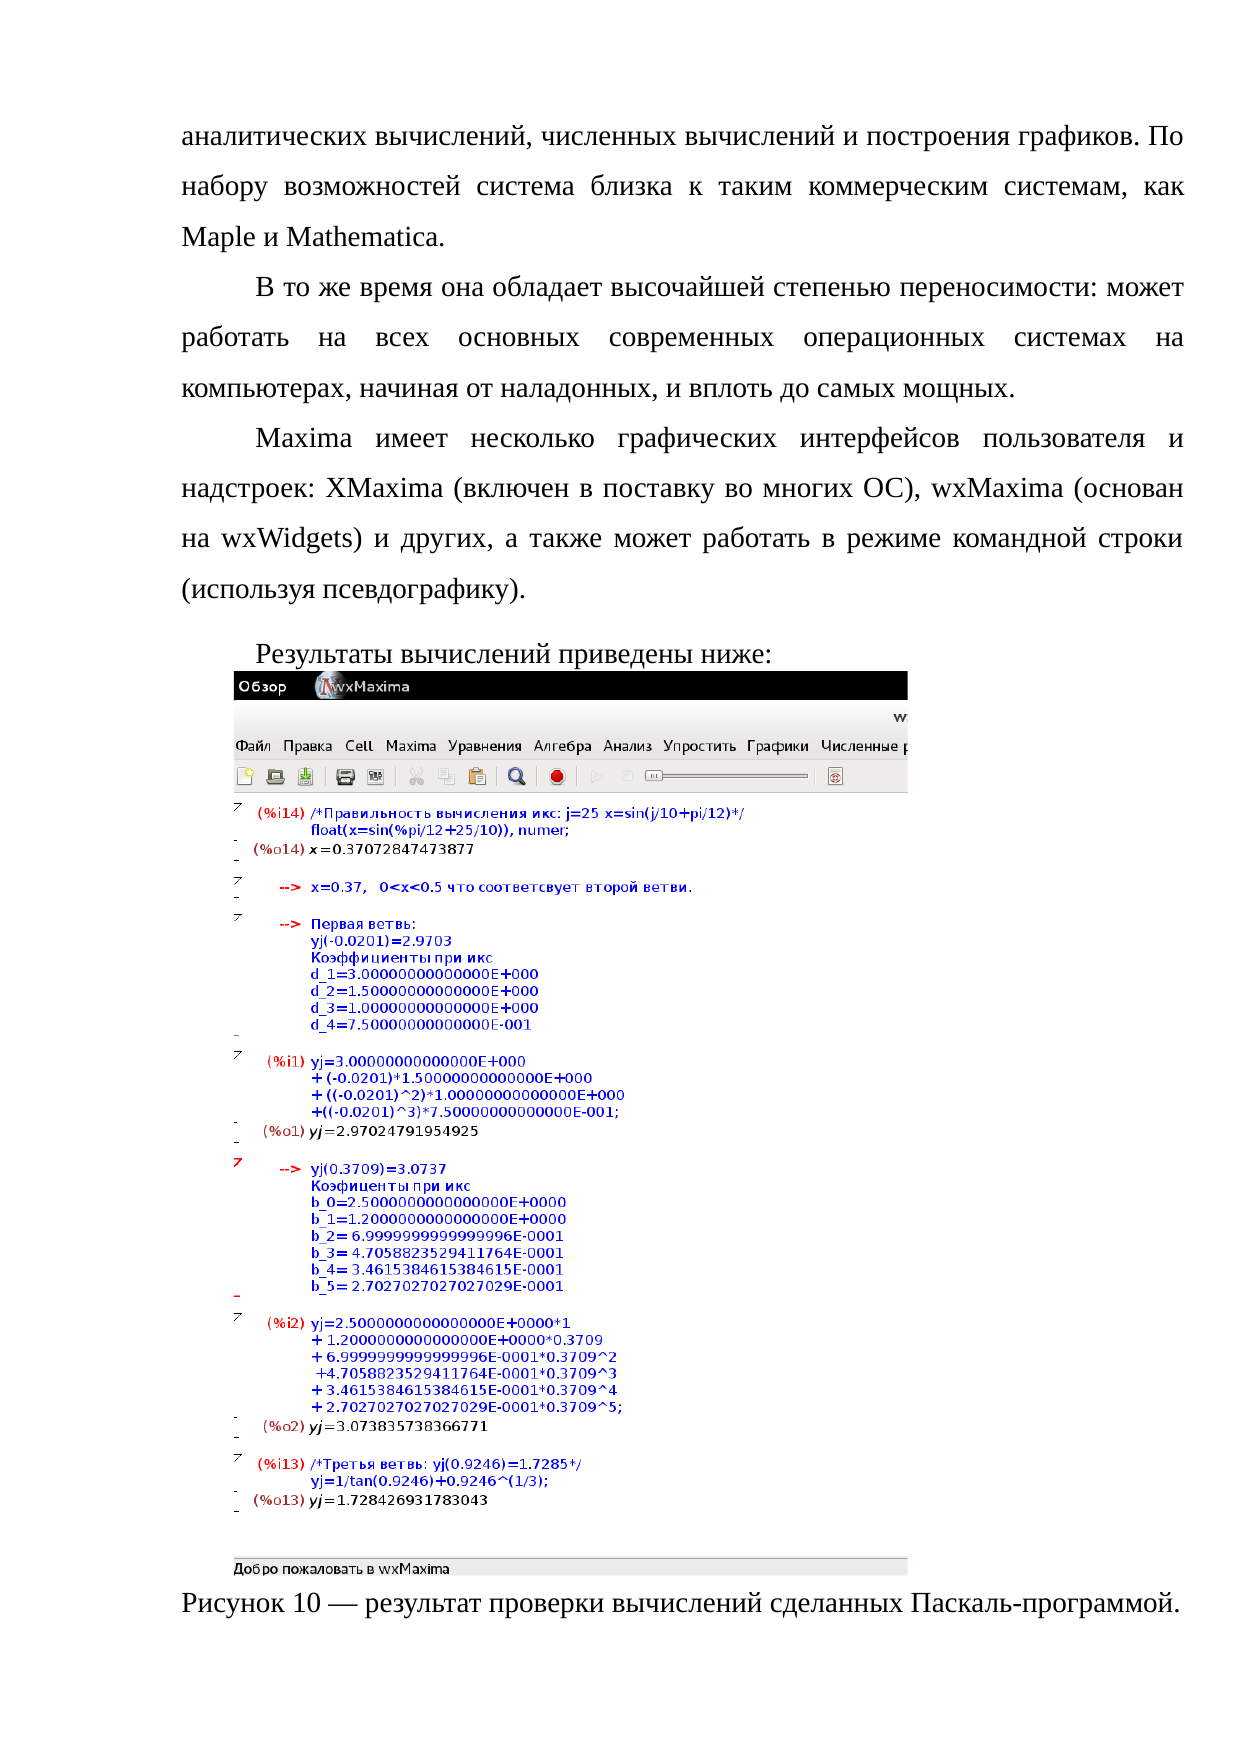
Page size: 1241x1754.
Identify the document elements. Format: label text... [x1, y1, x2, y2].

text Рисунок 10 — результат проверки вычислений сделанных Паскаль-программой. [181, 1585, 1185, 1619]
text аналитических вычислений, численных вычислений и построения графиков. По набору возможностей система близка к таким коммерческим системам, как Maple и Mathematica. [181, 118, 1185, 252]
text Maxima имеет несколько графических интерфейсов пользователя и надстроек: XMaxima (включен в поставку во многих ОС), wxMaxima (основан на wxWidgets) и других, а также может работать в режиме командной строки (используя псевдографику). [181, 420, 1185, 604]
text Результаты вычислений приведены ниже: [181, 636, 1185, 669]
text В то же время она обладает высочайшей степенью переносимости: может работать на всех основных современных операционных системах на компьютерах, начиная от наладонных, и вплоть до самых мощных. [181, 269, 1185, 403]
picture [233, 671, 908, 1576]
